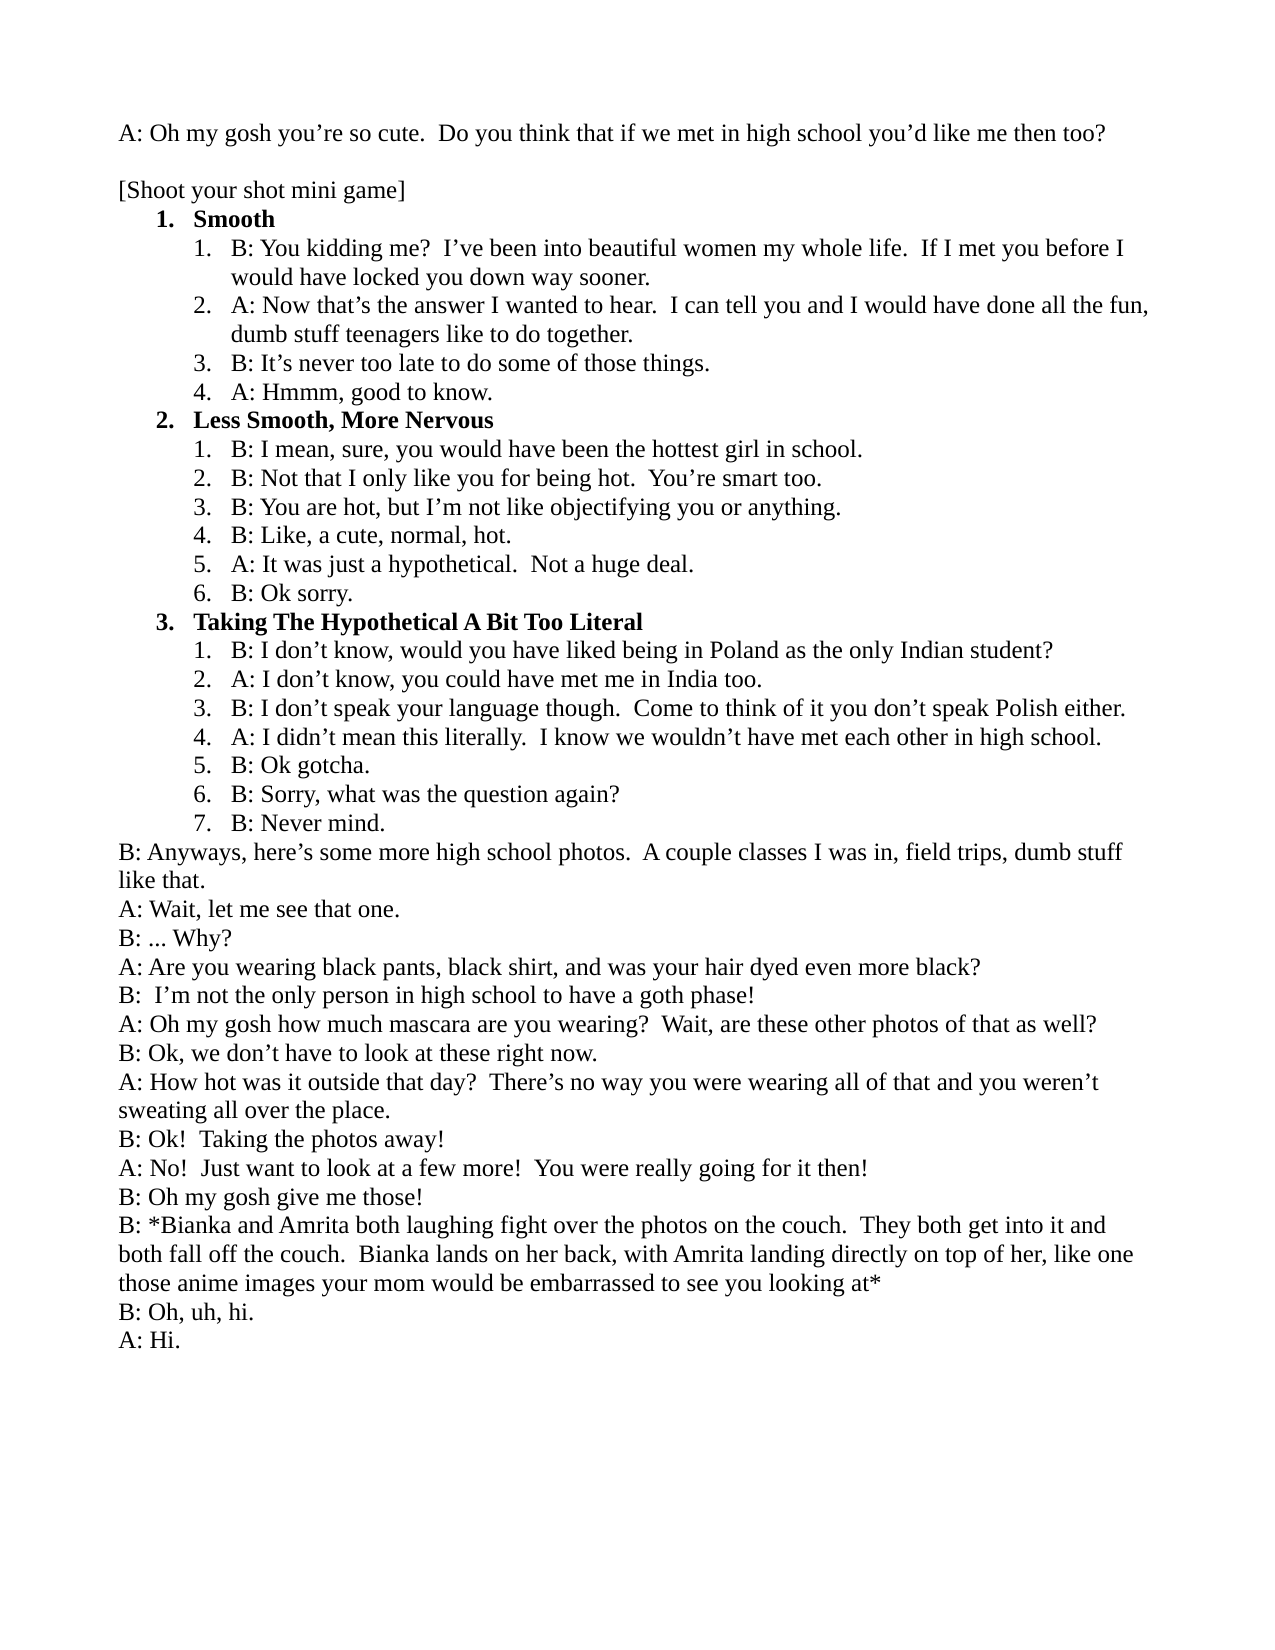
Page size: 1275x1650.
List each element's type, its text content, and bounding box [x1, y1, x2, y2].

text A: Wait, let me see that one. [118, 894, 1157, 923]
list B: You kidding me? I’ve been into beautiful women my whole life. If I met you before I would have locked you down way sooner. [193, 233, 1157, 291]
text [Shoot your shot mini game] [118, 176, 1157, 204]
list B: Ok sorry. [193, 578, 1157, 607]
list B: I mean, sure, you would have been the hottest girl in school. [193, 434, 1157, 463]
list B: It’s never too late to do some of those things. [193, 348, 1157, 377]
list A: It was just a hypothetical. Not a huge deal. [193, 549, 1157, 578]
list Taking The Hypothetical A Bit Too Literal [156, 607, 1157, 636]
list B: You are hot, but I’m not like objectifying you or anything. [193, 492, 1157, 521]
text B: Anyways, here’s some more high school photos. A couple classes I was in, field trips, dumb stuff like that. [118, 837, 1157, 894]
text A: Are you wearing black pants, black shirt, and was your hair dyed even more black? [118, 952, 1157, 981]
text B: Ok! Taking the photos away! [118, 1124, 1157, 1153]
list B: Like, a cute, normal, hot. [193, 521, 1157, 549]
text B: I’m not the only person in high school to have a goth phase! [118, 981, 1157, 1009]
list B: I don’t know, would you have liked being in Poland as the only Indian student? [193, 636, 1157, 664]
text B: Oh, uh, hi. [118, 1297, 1157, 1326]
list B: Never mind. [193, 808, 1157, 837]
text B: ... Why? [118, 923, 1157, 952]
list A: Hmmm, good to know. [193, 377, 1157, 406]
list B: Not that I only like you for being hot. You’re smart too. [193, 463, 1157, 492]
text A: Oh my gosh you’re so cute. Do you think that if we met in high school you’d like me then too? [118, 118, 1157, 147]
text A: Oh my gosh how much mascara are you wearing? Wait, are these other photos of that as well? [118, 1009, 1157, 1038]
text B: *Bianka and Amrita both laughing fight over the photos on the couch. They both get into it and both fall off the couch. Bianka lands on her back, with Amrita landing directly on top of her, like one those anime images your mom would be embarrassed to see you looking at* [118, 1211, 1157, 1297]
list A: I don’t know, you could have met me in India too. [193, 664, 1157, 693]
list B: Ok gotcha. [193, 751, 1157, 779]
list Less Smooth, More Nervous [156, 406, 1157, 434]
text A: How hot was it outside that day? There’s no way you were wearing all of that and you weren’t sweating all over the place. [118, 1067, 1157, 1124]
list A: Now that’s the answer I wanted to hear. I can tell you and I would have done all the fun, dumb stuff teenagers like to do together. [193, 291, 1157, 348]
text B: Oh my gosh give me those! [118, 1182, 1157, 1211]
text A: Hi. [118, 1326, 1157, 1354]
list Smooth [156, 204, 1157, 233]
text A: No! Just want to look at a few more! You were really going for it then! [118, 1153, 1157, 1182]
list B: I don’t speak your language though. Come to think of it you don’t speak Polish either. [193, 693, 1157, 722]
list A: I didn’t mean this literally. I know we wouldn’t have met each other in high school. [193, 722, 1157, 751]
list B: Sorry, what was the question again? [193, 779, 1157, 808]
text B: Ok, we don’t have to look at these right now. [118, 1038, 1157, 1067]
